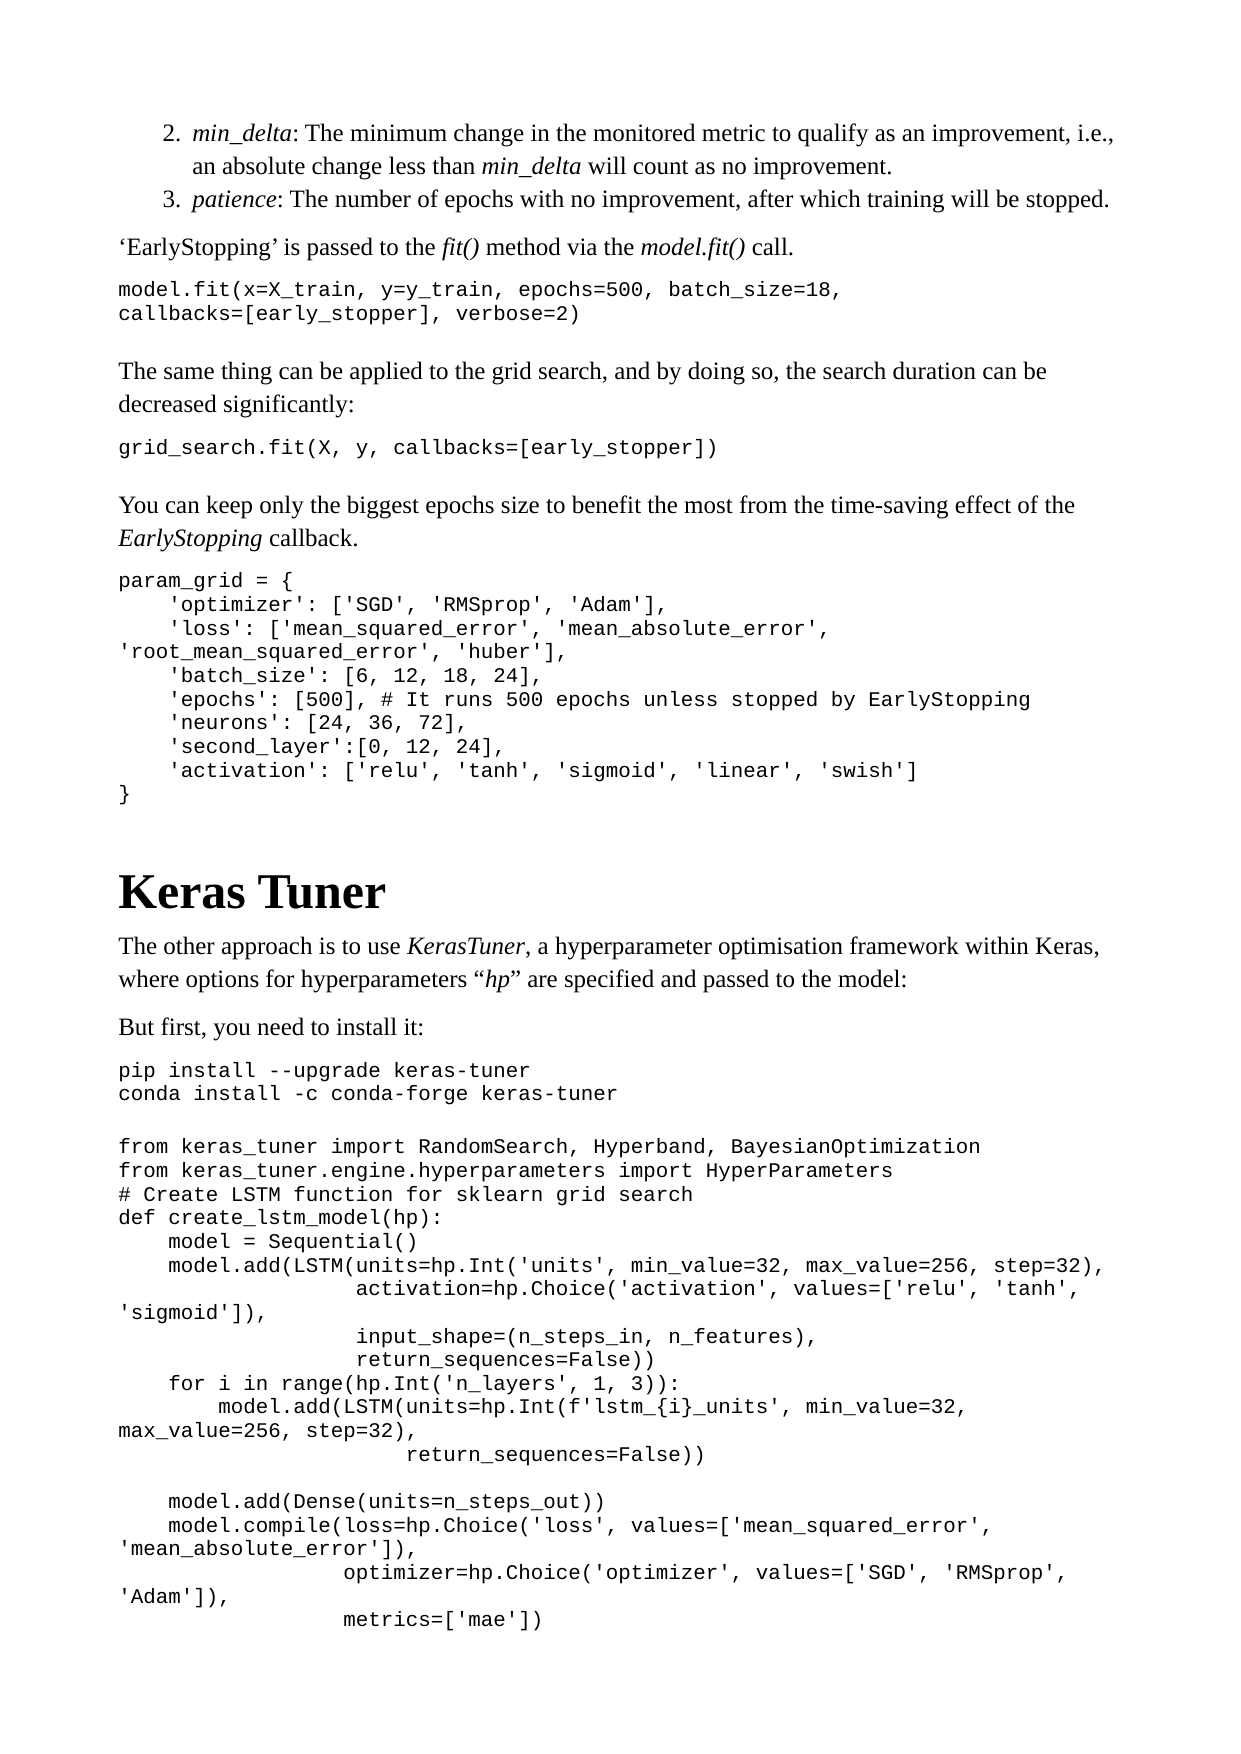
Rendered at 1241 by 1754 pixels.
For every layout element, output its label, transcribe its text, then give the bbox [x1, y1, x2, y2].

text model.add(LSTM(units=hp.Int('units', min_value=32, max_value=256, step=32), [118, 1255, 1122, 1278]
text pip install --upgrade keras-tuner [118, 1060, 1122, 1083]
text 'optimizer': ['SGD', 'RMSprop', 'Adam'], [118, 594, 1122, 618]
text } [118, 783, 1122, 807]
text 'epochs': [500], # It runs 500 epochs unless stopped by EarlyStopping [118, 689, 1122, 712]
text def create_lstm_model(hp): [118, 1207, 1122, 1231]
text But first, you need to install it: [118, 1012, 1122, 1041]
text model.add(Dense(units=n_steps_out)) [118, 1491, 1122, 1515]
text ‘EarlyStopping’ is passed to the fit() method via the model.fit() call. [118, 232, 1122, 261]
text 'activation': ['relu', 'tanh', 'sigmoid', 'linear', 'swish'] [118, 760, 1122, 783]
text 'neurons': [24, 36, 72], [118, 712, 1122, 736]
subtitle Keras Tuner [118, 861, 1122, 919]
text The other approach is to use KerasTuner, a hyperparameter optimisation framework within Keras, where options for hyperparameters “hp” are specified and passed to the model: [118, 931, 1122, 993]
text grid_search.fit(X, y, callbacks=[early_stopper]) [118, 437, 1122, 460]
text model.fit(x=X_train, y=y_train, epochs=500, batch_size=18, callbacks=[early_stopper], verbose=2) [118, 279, 1122, 327]
text You can keep only the biggest epochs size to benefit the most from the time-saving effect of the EarlyStopping callback. [118, 490, 1122, 552]
text # Create LSTM function for sklearn grid search [118, 1184, 1122, 1207]
text conda install -c conda-forge keras-tuner [118, 1083, 1122, 1107]
text from keras_tuner import RandomSearch, Hyperband, BayesianOptimization [118, 1136, 1122, 1160]
text 'batch_size': [6, 12, 18, 24], [118, 665, 1122, 689]
text input_shape=(n_steps_in, n_features), [118, 1326, 1122, 1349]
text 'second_layer':[0, 12, 24], [118, 736, 1122, 760]
text The same thing can be applied to the grid search, and by doing so, the search duration can be decreased significantly: [118, 356, 1122, 418]
text return_sequences=False)) [118, 1444, 1122, 1467]
text model = Sequential() [118, 1231, 1122, 1255]
text model.add(LSTM(units=hp.Int(f'lstm_{i}_units', min_value=32, max_value=256, step=32), [118, 1397, 1122, 1444]
text param_grid = { [118, 571, 1122, 594]
list min_delta: The minimum change in the monitored metric to qualify as an improvement, i.e., an absolute change less than min_delta will count as no improvement. [162, 118, 1122, 180]
text return_sequences=False)) [118, 1349, 1122, 1373]
list patience: The number of epochs with no improvement, after which training will be stopped. [162, 184, 1122, 213]
text from keras_tuner.engine.hyperparameters import HyperParameters [118, 1160, 1122, 1184]
text optimizer=hp.Choice('optimizer', values=['SGD', 'RMSprop', 'Adam']), [118, 1562, 1122, 1609]
text model.compile(loss=hp.Choice('loss', values=['mean_squared_error', 'mean_absolute_error']), [118, 1515, 1122, 1562]
text for i in range(hp.Int('n_layers', 1, 3)): [118, 1373, 1122, 1397]
text activation=hp.Choice('activation', values=['relu', 'tanh', 'sigmoid']), [118, 1278, 1122, 1326]
text metrics=['mae']) [118, 1609, 1122, 1633]
text 'loss': ['mean_squared_error', 'mean_absolute_error', 'root_mean_squared_error', 'huber'], [118, 618, 1122, 665]
